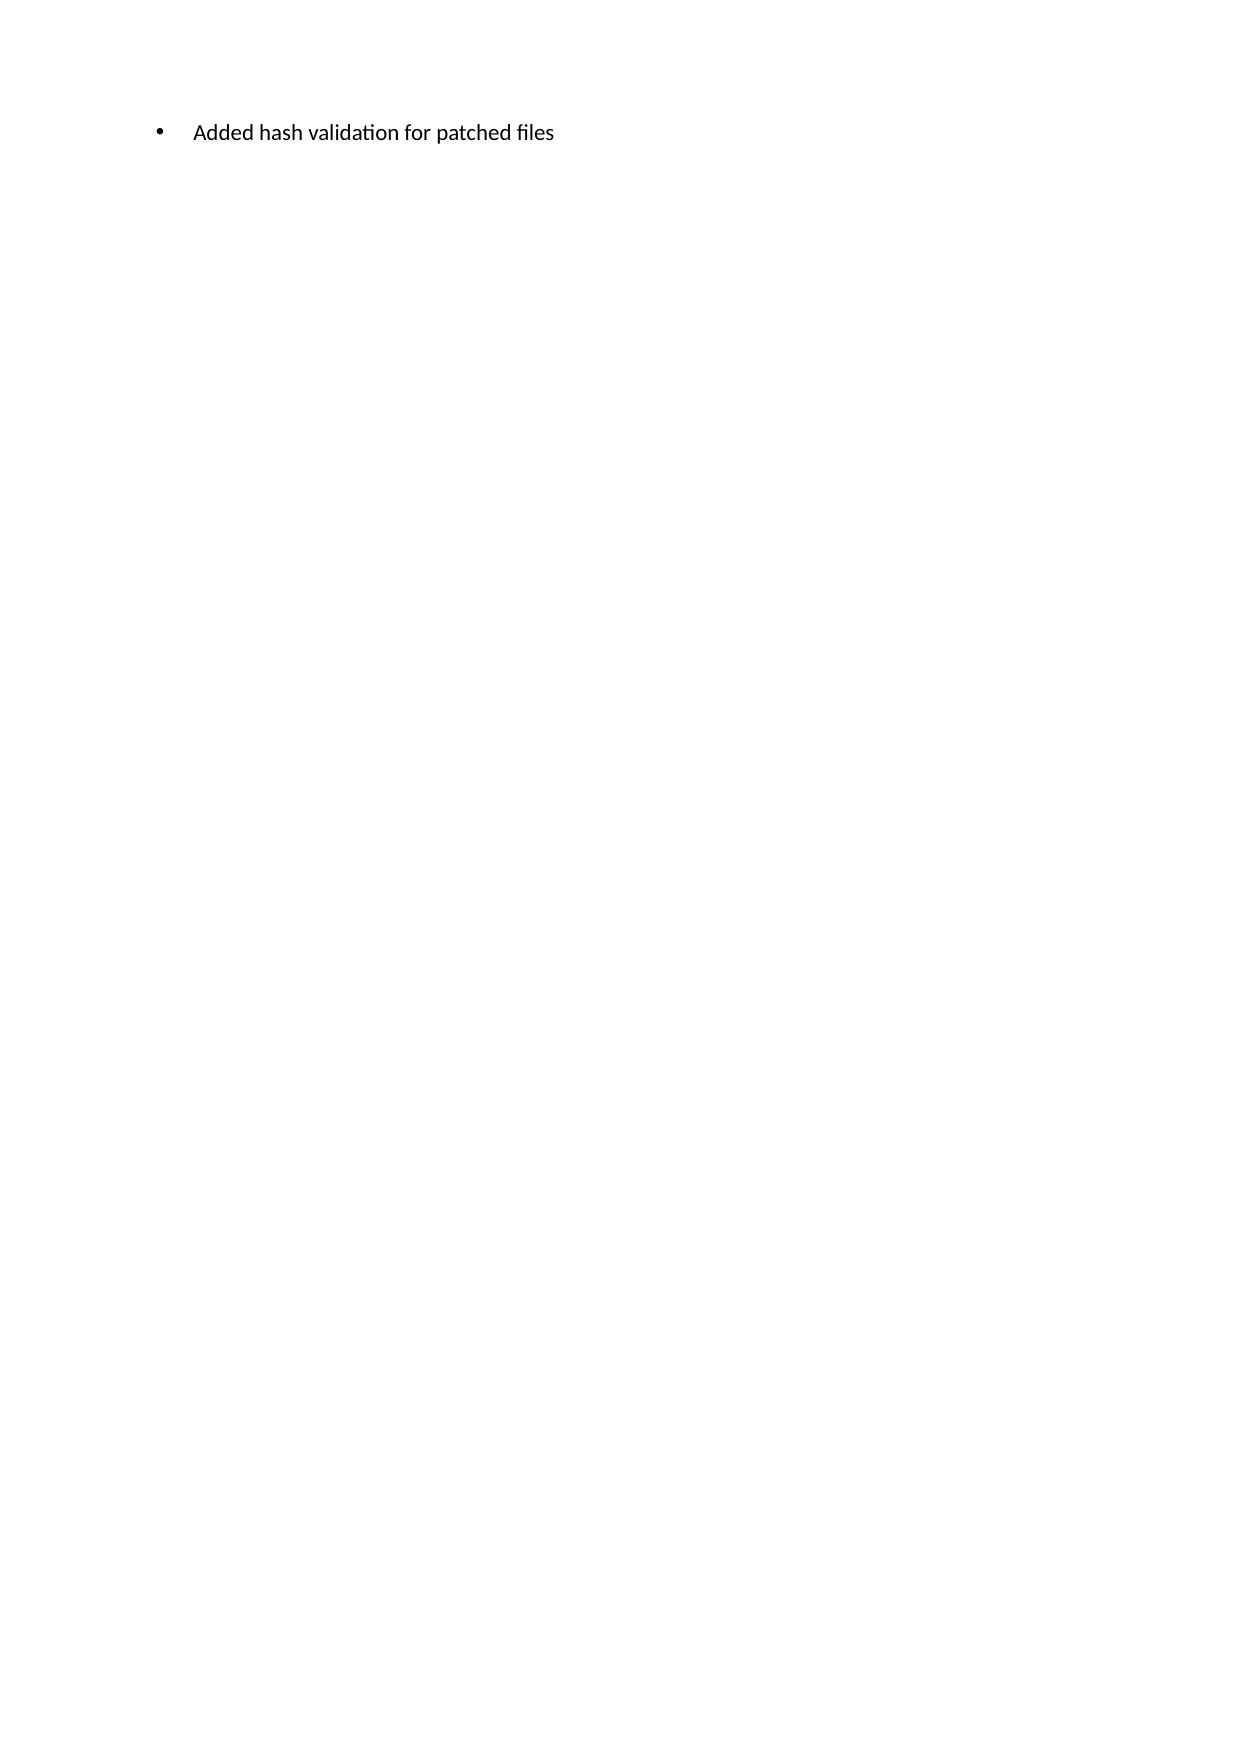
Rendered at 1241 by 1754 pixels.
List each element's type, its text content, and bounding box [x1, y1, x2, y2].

list Added hash validation for patched files [156, 118, 1122, 146]
